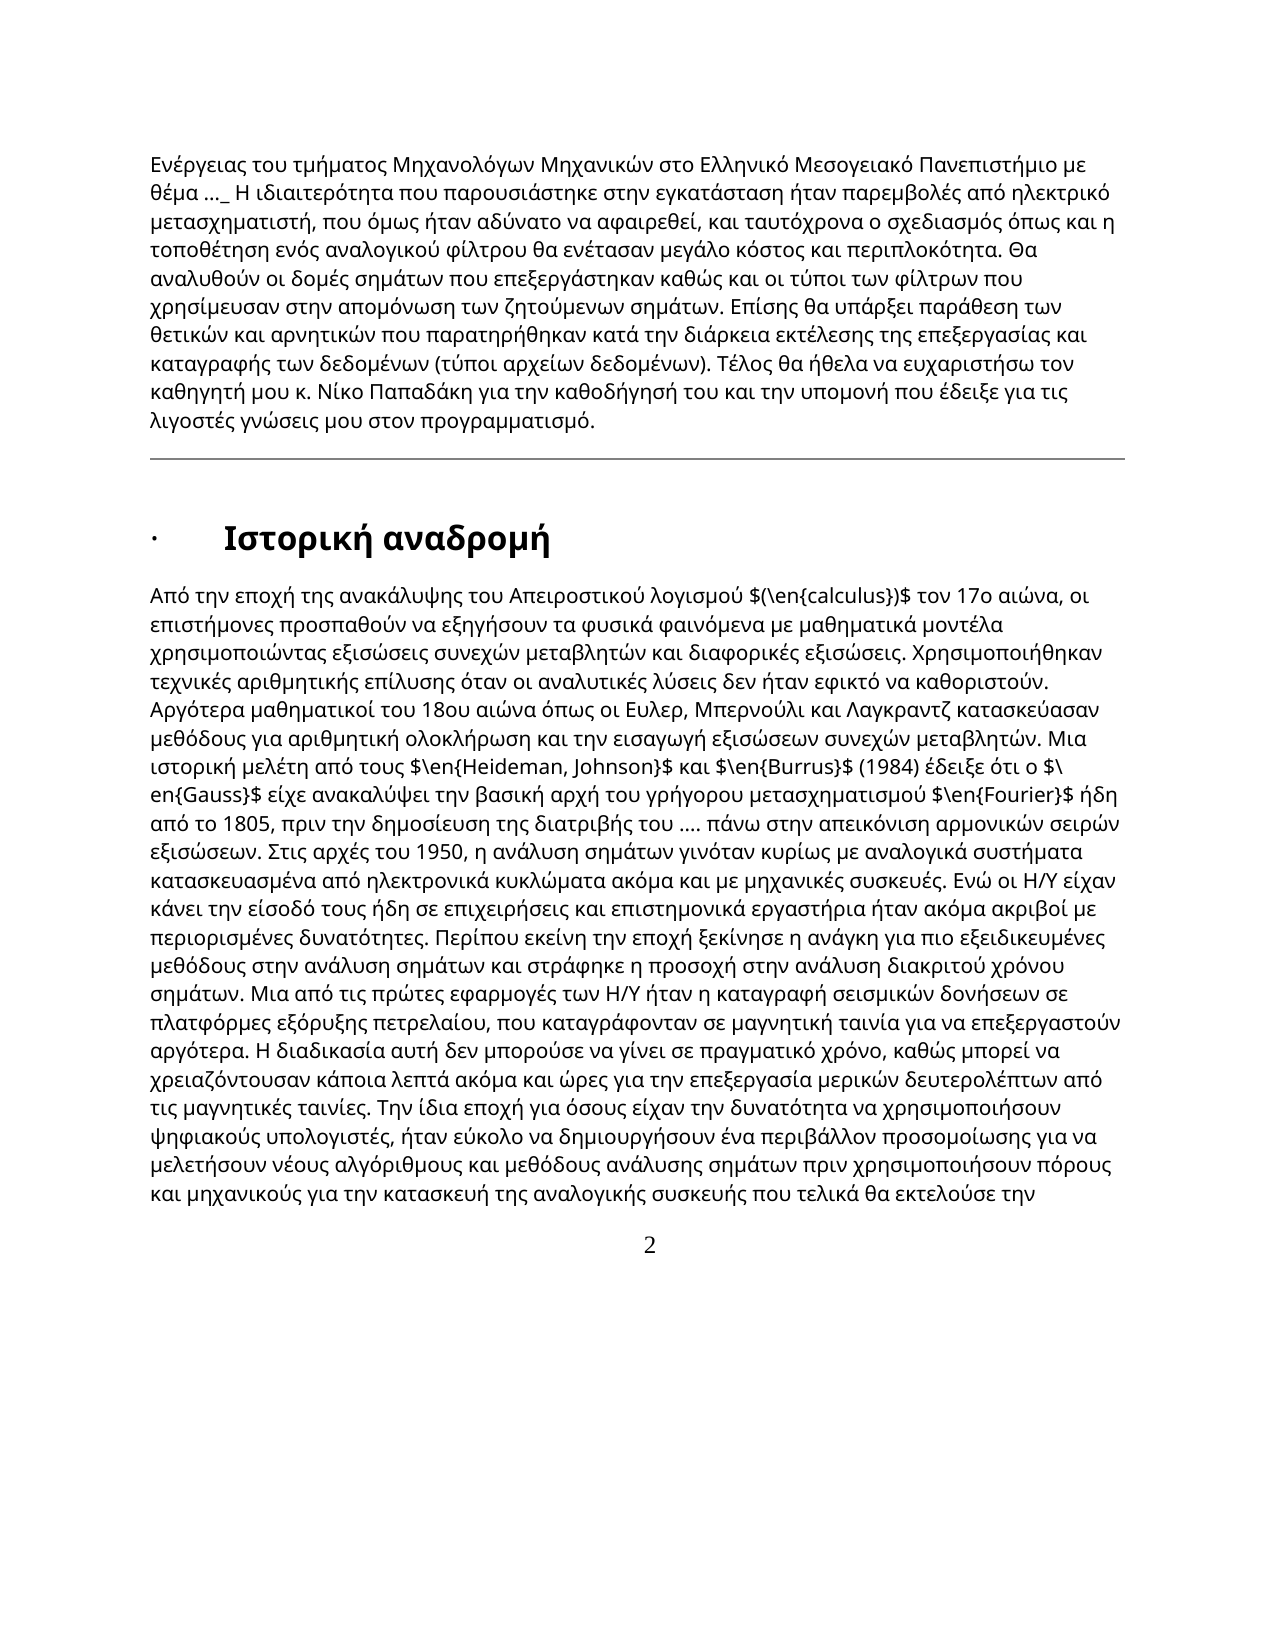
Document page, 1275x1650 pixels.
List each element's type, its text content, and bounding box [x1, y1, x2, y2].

text Ενέργειας του τμήματος Μηχανολόγων Μηχανικών στο Ελληνικό Μεσογειακό Πανεπιστήμιο με θέμα …_ Η ιδιαιτερότητα που παρουσιάστηκε στην εγκατάσταση ήταν παρεμβολές από ηλεκτρικό μετασχηματιστή, που όμως ήταν αδύνατο να αφαιρεθεί, και ταυτόχρονα ο σχεδιασμός όπως και η τοποθέτηση ενός αναλογικού φίλτρου θα ενέτασαν μεγάλο κόστος και περιπλοκότητα. Θα αναλυθούν οι δομές σημάτων που επεξεργάστηκαν καθώς και οι τύποι των φίλτρων που χρησίμευσαν στην απομόνωση των ζητούμενων σημάτων. Επίσης θα υπάρξει παράθεση των θετικών και αρνητικών που παρατηρήθηκαν κατά την διάρκεια εκτέλεσης της επεξεργασίας και καταγραφής των δεδομένων (τύποι αρχείων δεδομένων). Τέλος θα ήθελα να ευχαριστήσω τον καθηγητή μου κ. Νίκο Παπαδάκη για την καθοδήγησή του και την υπομονή που έδειξε για τις λιγοστές γνώσεις μου στον προγραμματισμό. [150, 150, 1125, 434]
text Από την εποχή της ανακάλυψης του Απειροστικού λογισμού $(\en{calculus})$ τον 17ο αιώνα, οι επιστήμονες προσπαθούν να εξηγήσουν τα φυσικά φαινόμενα με μαθηματικά μοντέλα χρησιμοποιώντας εξισώσεις συνεχών μεταβλητών και διαφορικές εξισώσεις. Χρησιμοποιήθηκαν τεχνικές αριθμητικής επίλυσης όταν οι αναλυτικές λύσεις δεν ήταν εφικτό να καθοριστούν. Αργότερα μαθηματικοί του 18ου αιώνα όπως οι Ευλερ, Μπερνούλι και Λαγκραντζ κατασκεύασαν μεθόδους για αριθμητική ολοκλήρωση και την εισαγωγή εξισώσεων συνεχών μεταβλητών. Μια ιστορική μελέτη από τους $\en{Heideman, Johnson}$ και $\en{Burrus}$ (1984) έδειξε ότι ο $\en{Gauss}$ είχε ανακαλύψει την βασική αρχή του γρήγορου μετασχηματισμού $\en{Fourier}$ ήδη από το 1805, πριν την δημοσίευση της διατριβής του …. πάνω στην απεικόνιση αρμονικών σειρών εξισώσεων. Στις αρχές του 1950, η ανάλυση σημάτων γινόταν κυρίως με αναλογικά συστήματα κατασκευασμένα από ηλεκτρονικά κυκλώματα ακόμα και με μηχανικές συσκευές. Ενώ οι Η/Υ είχαν κάνει την είσοδό τους ήδη σε επιχειρήσεις και επιστημονικά εργαστήρια ήταν ακόμα ακριβοί με περιορισμένες δυνατότητες. Περίπου εκείνη την εποχή ξεκίνησε η ανάγκη για πιο εξειδικευμένες μεθόδους στην ανάλυση σημάτων και στράφηκε η προσοχή στην ανάλυση διακριτού χρόνου σημάτων. Μια από τις πρώτες εφαρμογές των Η/Υ ήταν η καταγραφή σεισμικών δονήσεων σε πλατφόρμες εξόρυξης πετρελαίου, που καταγράφονταν σε μαγνητική ταινία για να επεξεργαστούν αργότερα. Η διαδικασία αυτή δεν μπορούσε να γίνει σε πραγματικό χρόνο, καθώς μπορεί να χρειαζόντουσαν κάποια λεπτά ακόμα και ώρες για την επεξεργασία μερικών δευτερολέπτων από τις μαγνητικές ταινίες. Την ίδια εποχή για όσους είχαν την δυνατότητα να χρησιμοποιήσουν ψηφιακούς υπολογιστές, ήταν εύκολο να δημιουργήσουν ένα περιβάλλον προσομοίωσης για να μελετήσουν νέους αλγόριθμους και μεθόδους ανάλυσης σημάτων πριν χρησιμοποιήσουν πόρους και μηχανικούς για την κατασκευή της αναλογικής συσκευής που τελικά θα εκτελούσε την [150, 581, 1125, 1207]
list Ιστορική αναδρομή [150, 514, 1125, 560]
